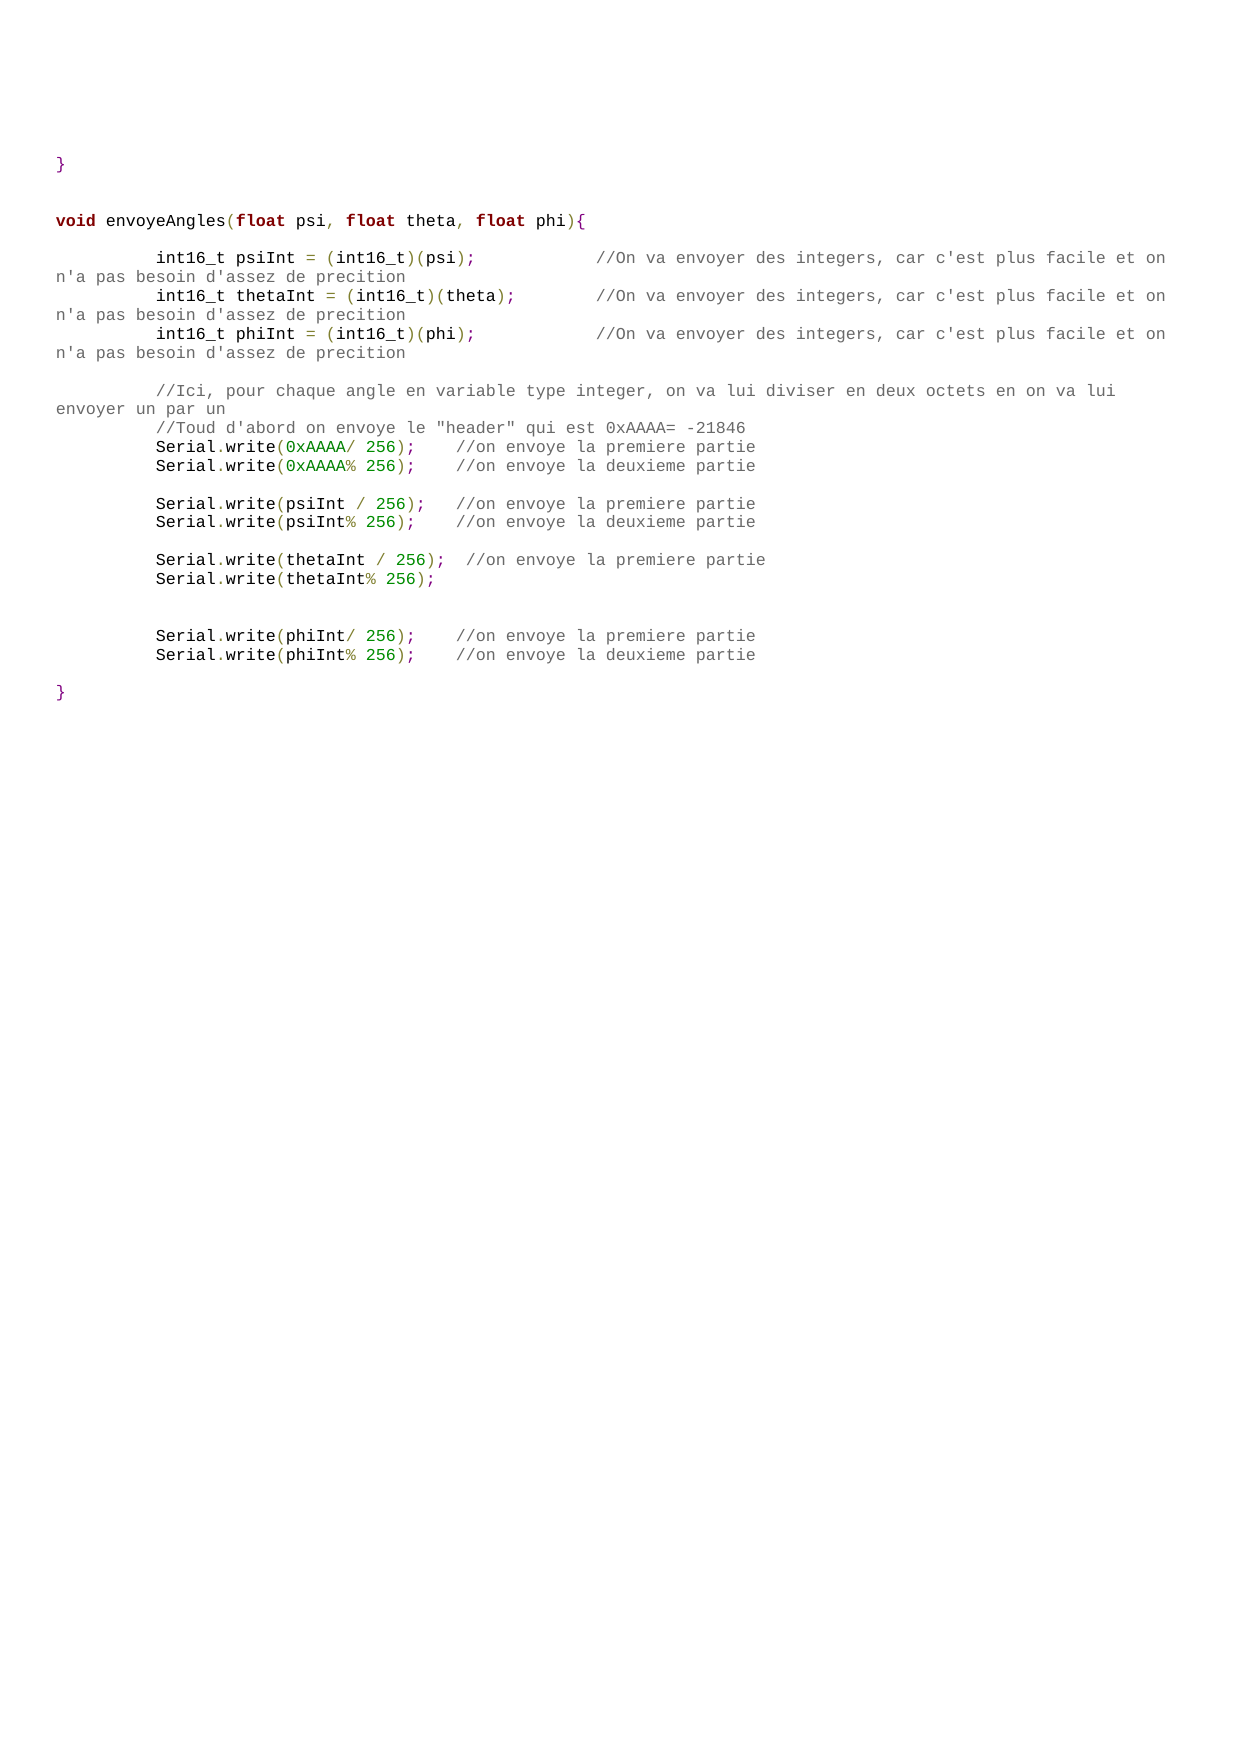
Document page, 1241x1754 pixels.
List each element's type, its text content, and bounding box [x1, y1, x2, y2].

text } [56, 684, 1191, 703]
text Serial.write(thetaInt / 256); //on envoye la premiere partie [56, 552, 1191, 571]
text Serial.write(psiInt% 256); //on envoye la deuxieme partie [56, 514, 1191, 533]
text int16_t thetaInt = (int16_t)(theta); //On va envoyer des integers, car c'est plus facile et on n'a pas besoin d'assez de precition [56, 288, 1191, 326]
text //Ici, pour chaque angle en variable type integer, on va lui diviser en deux octets en on va lui envoyer un par un [56, 382, 1191, 420]
text Serial.write(0xAAAA/ 256); //on envoye la premiere partie [56, 439, 1191, 457]
text Serial.write(psiInt / 256); //on envoye la premiere partie [56, 495, 1191, 514]
text Serial.write(phiInt/ 256); //on envoye la premiere partie [56, 627, 1191, 646]
text //Toud d'abord on envoye le "header" qui est 0xAAAA= -21846 [56, 420, 1191, 439]
text int16_t phiInt = (int16_t)(phi); //On va envoyer des integers, car c'est plus facile et on n'a pas besoin d'assez de precition [56, 326, 1191, 363]
text } [56, 156, 1191, 175]
text Serial.write(phiInt% 256); //on envoye la deuxieme partie [56, 646, 1191, 665]
text int16_t psiInt = (int16_t)(psi); //On va envoyer des integers, car c'est plus facile et on n'a pas besoin d'assez de precition [56, 250, 1191, 288]
text void envoyeAngles(float psi, float theta, float phi){ [56, 212, 1191, 231]
text Serial.write(thetaInt% 256); [56, 571, 1191, 589]
text Serial.write(0xAAAA% 256); //on envoye la deuxieme partie [56, 457, 1191, 476]
